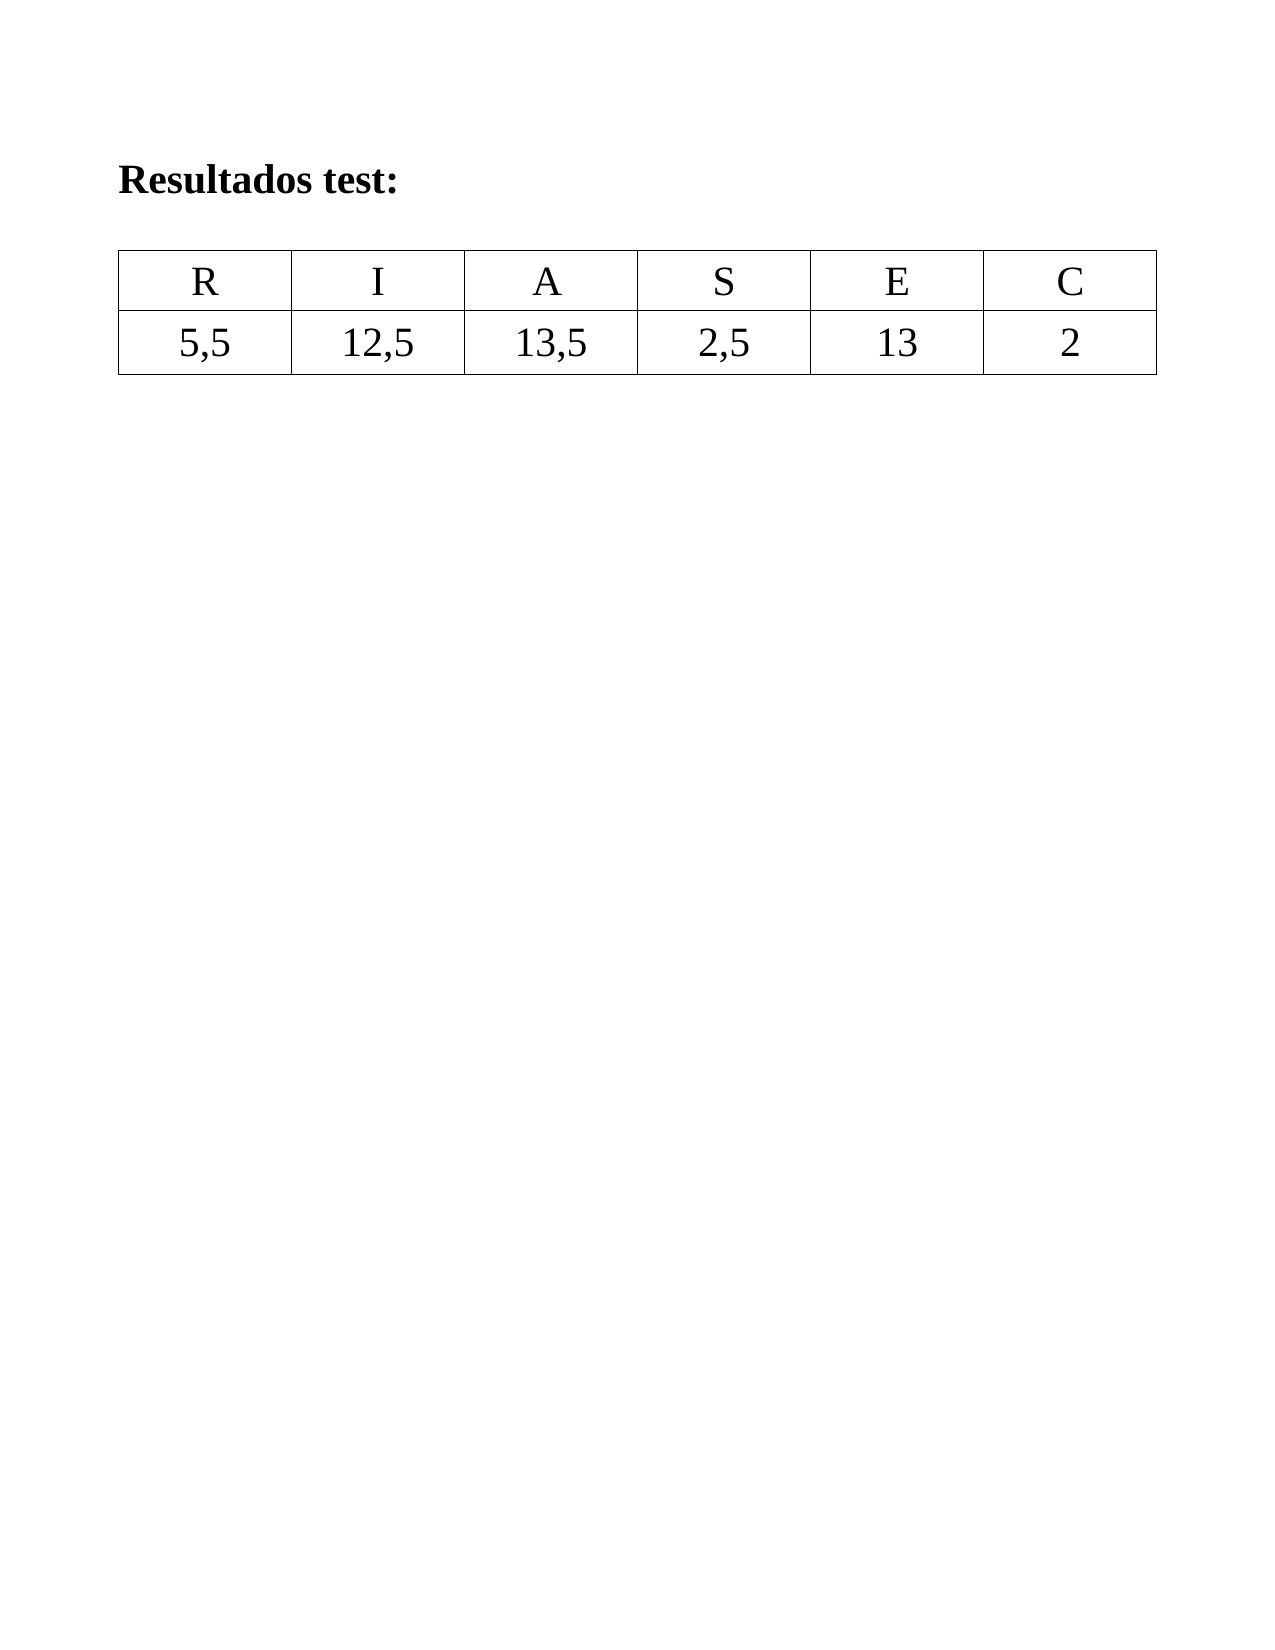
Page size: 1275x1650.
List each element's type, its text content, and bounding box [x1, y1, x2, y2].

table_cell 2 [984, 311, 1156, 374]
text Resultados test: [118, 154, 1157, 202]
table_cell 12,5 [292, 311, 464, 374]
table_header A [465, 251, 637, 310]
table_cell 13,5 [465, 311, 637, 374]
table_header E [811, 251, 983, 310]
table_cell 5,5 [119, 311, 291, 374]
table_cell 13 [811, 311, 983, 374]
table_header I [292, 251, 464, 310]
table_cell 2,5 [638, 311, 810, 374]
table_header R [119, 251, 291, 310]
table_header S [638, 251, 810, 310]
table_header C [984, 251, 1156, 310]
